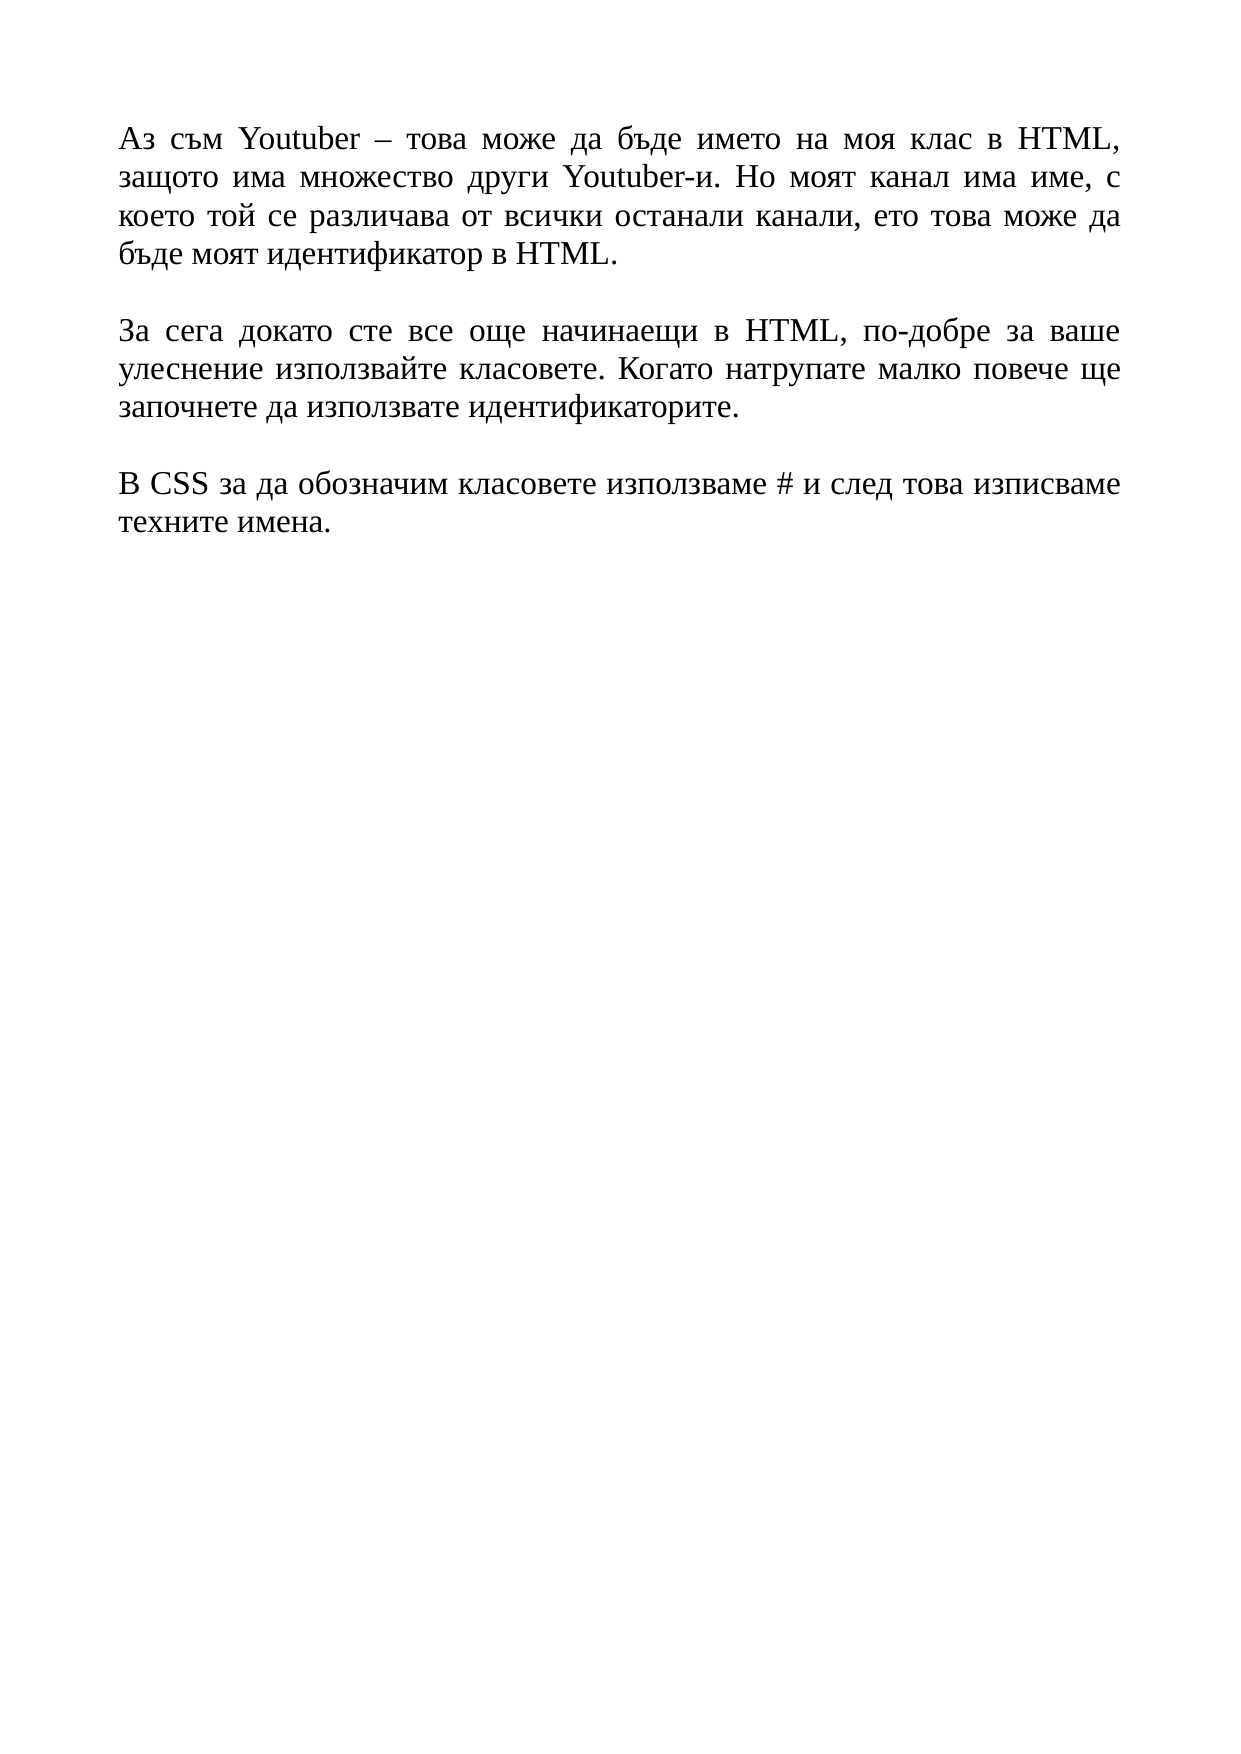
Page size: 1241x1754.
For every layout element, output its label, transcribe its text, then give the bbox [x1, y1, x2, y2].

text В CSS за да обозначим класовете използваме # и след това изписваме техните имена. [118, 463, 1122, 540]
text Аз съм Youtuber – това може да бъде името на моя клас в HTML, защото има множество други Youtuber-и. Но моят канал има име, с което той се различава от всички останали канали, ето това може да бъде моят идентификатор в HTML. [118, 118, 1122, 271]
text За сега докато сте все още начинаещи в HTML, по-добре за ваше улеснение използвайте класовете. Когато натрупате малко повече ще започнете да използвате идентификаторите. [118, 310, 1122, 425]
